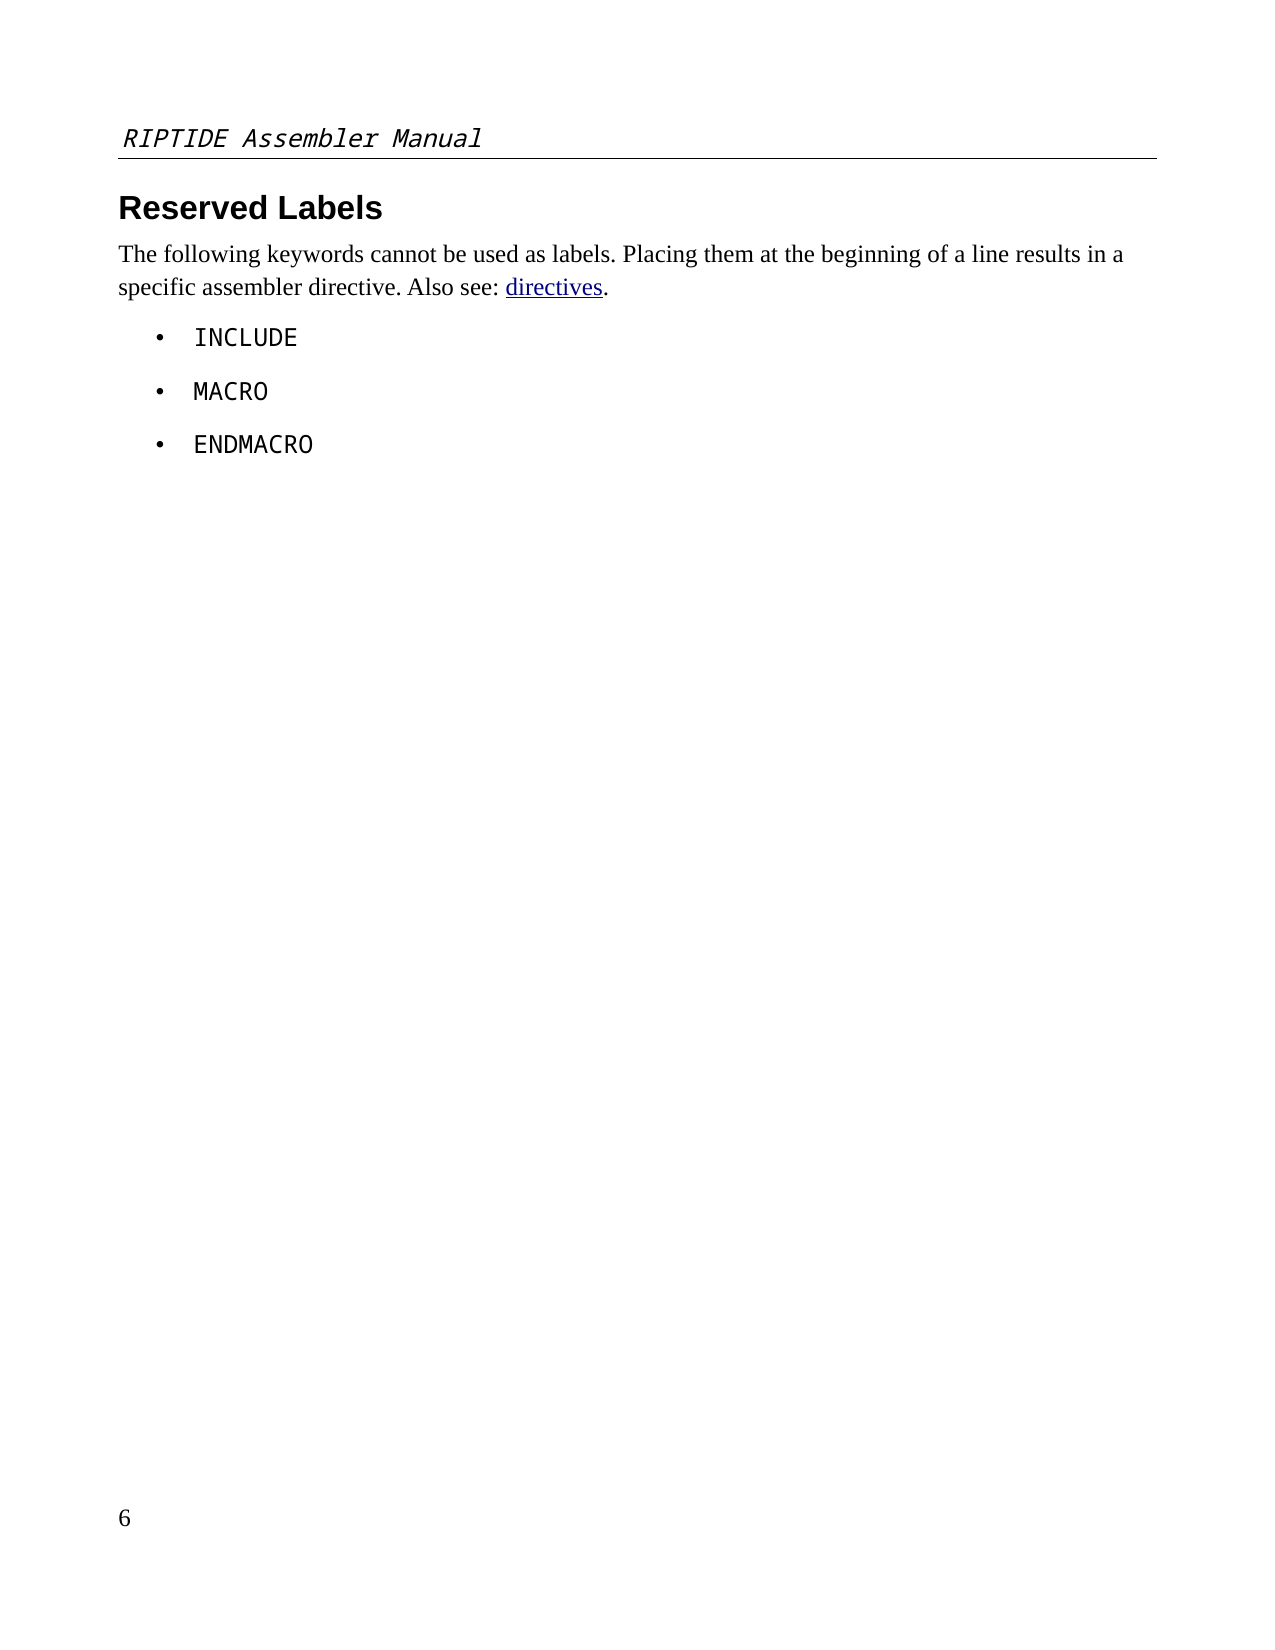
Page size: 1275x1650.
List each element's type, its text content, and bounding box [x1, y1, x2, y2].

list ENDMACRO [156, 427, 1157, 461]
text The following keywords cannot be used as labels. Placing them at the beginning of a line results in a specific assembler directive. Also see: directives. [118, 239, 1157, 301]
list INCLUDE [156, 319, 1157, 353]
list MACRO [156, 373, 1157, 407]
subtitle Reserved Labels [118, 188, 1157, 227]
